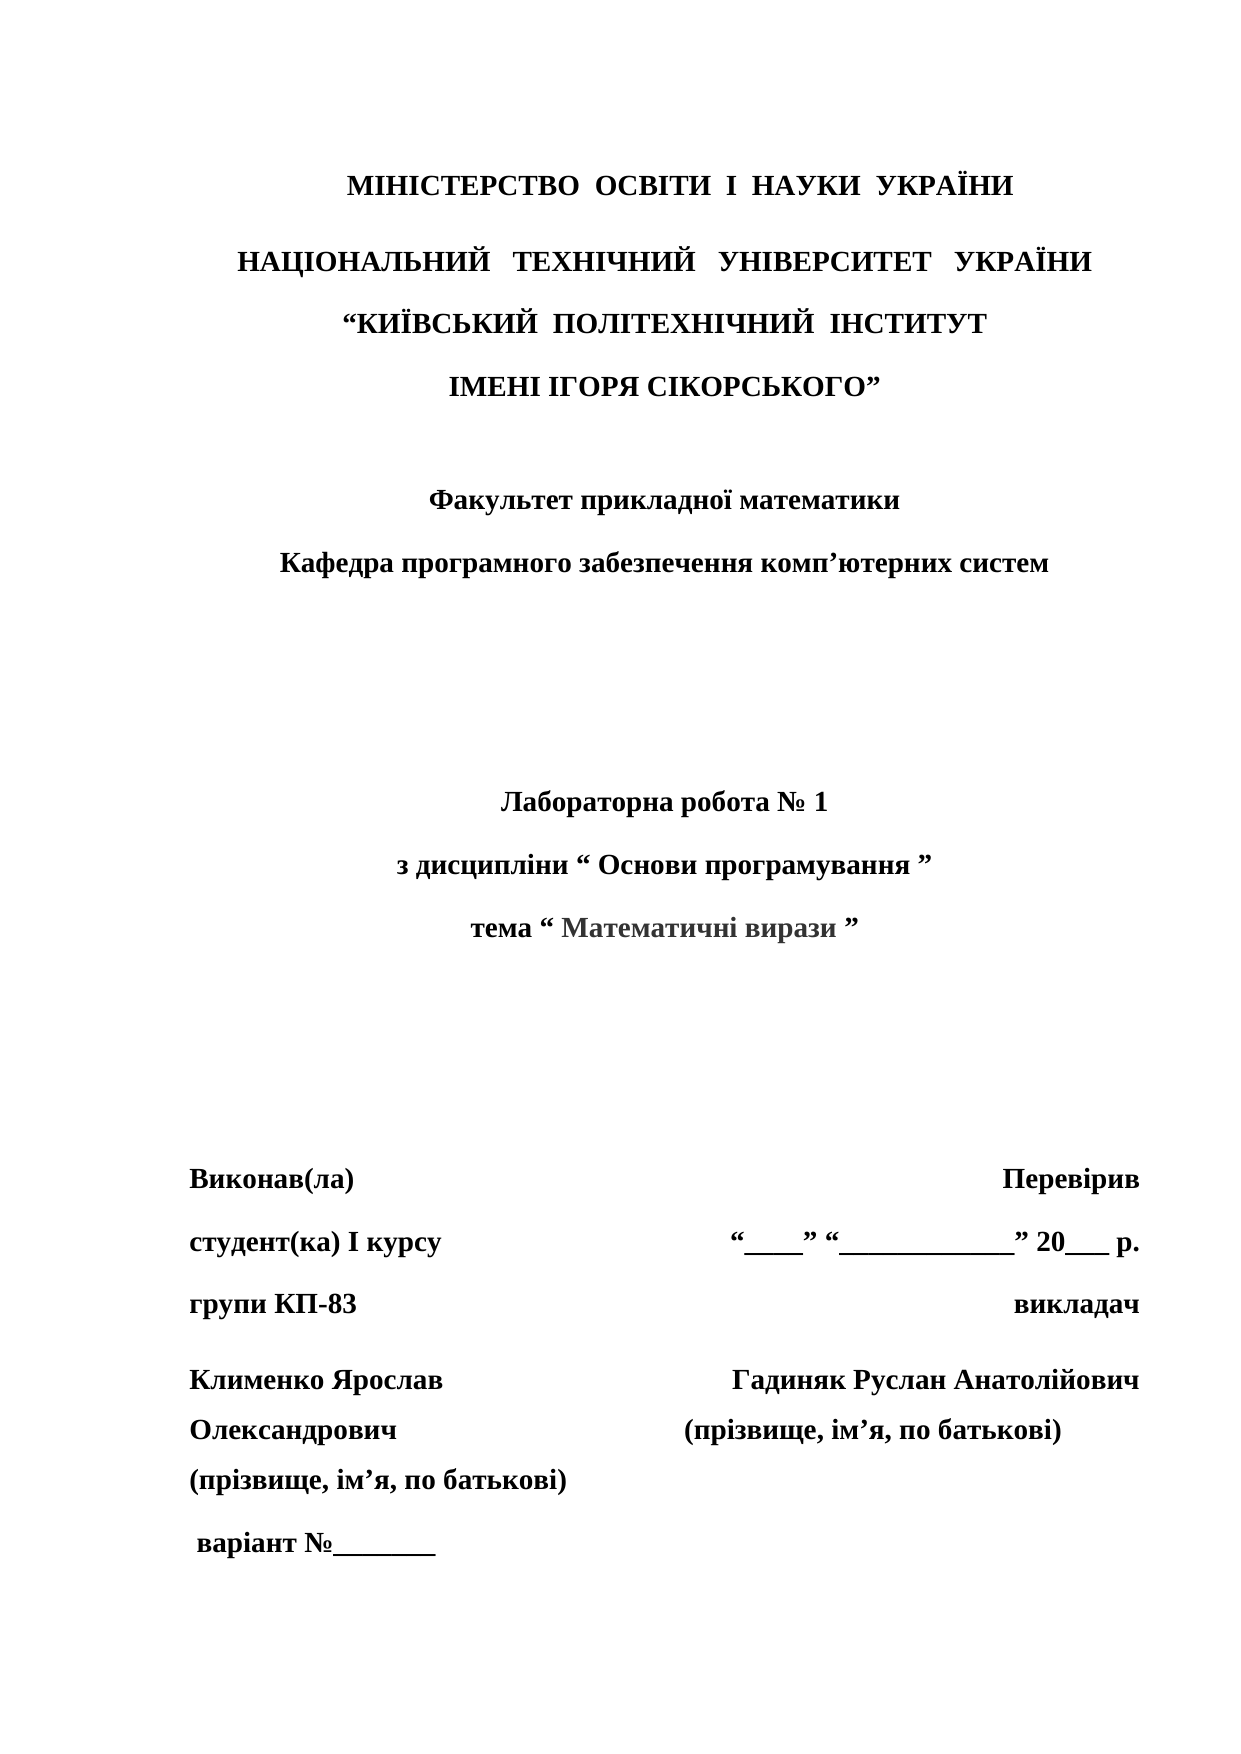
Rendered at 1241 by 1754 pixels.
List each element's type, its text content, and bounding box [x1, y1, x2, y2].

text “КИЇВСЬКИЙ ПОЛІТЕХНІЧНИЙ ІНСТИТУТ [177, 307, 1152, 340]
text МIНIСТЕРСТВО ОСВIТИ І НАУКИ УКРАЇНИ [325, 118, 1152, 202]
table_header [611, 1149, 635, 1571]
text з дисципліни “ Основи програмування ” [177, 847, 1152, 880]
text Факультет прикладної математики [177, 482, 1152, 516]
text НАЦІОНАЛЬНИЙ ТЕХНІЧНИЙ УНІВЕРСИТЕТ УКРАЇНИ [177, 244, 1152, 277]
text тема “ Математичні вирази ” [177, 910, 1152, 943]
text Кафедра програмного забезпечення комп’ютерних систем [177, 545, 1152, 579]
text Лабораторна робота № 1 [177, 784, 1152, 818]
text ІМЕНІ ІГОРЯ СІКОРСЬКОГО” [177, 369, 1152, 403]
table_header Виконав(ла) студент(ка) I курсу групи КП-83 Клименко Ярослав Олександрович (прізвище, ім’я, по батькові) варіант №_______ [177, 1149, 611, 1571]
table_header Перевірив “____” “____________” 20___ р. викладач Гадиняк Руслан Анатолійович (прізвище, ім’я, по батькові) [635, 1149, 1152, 1571]
